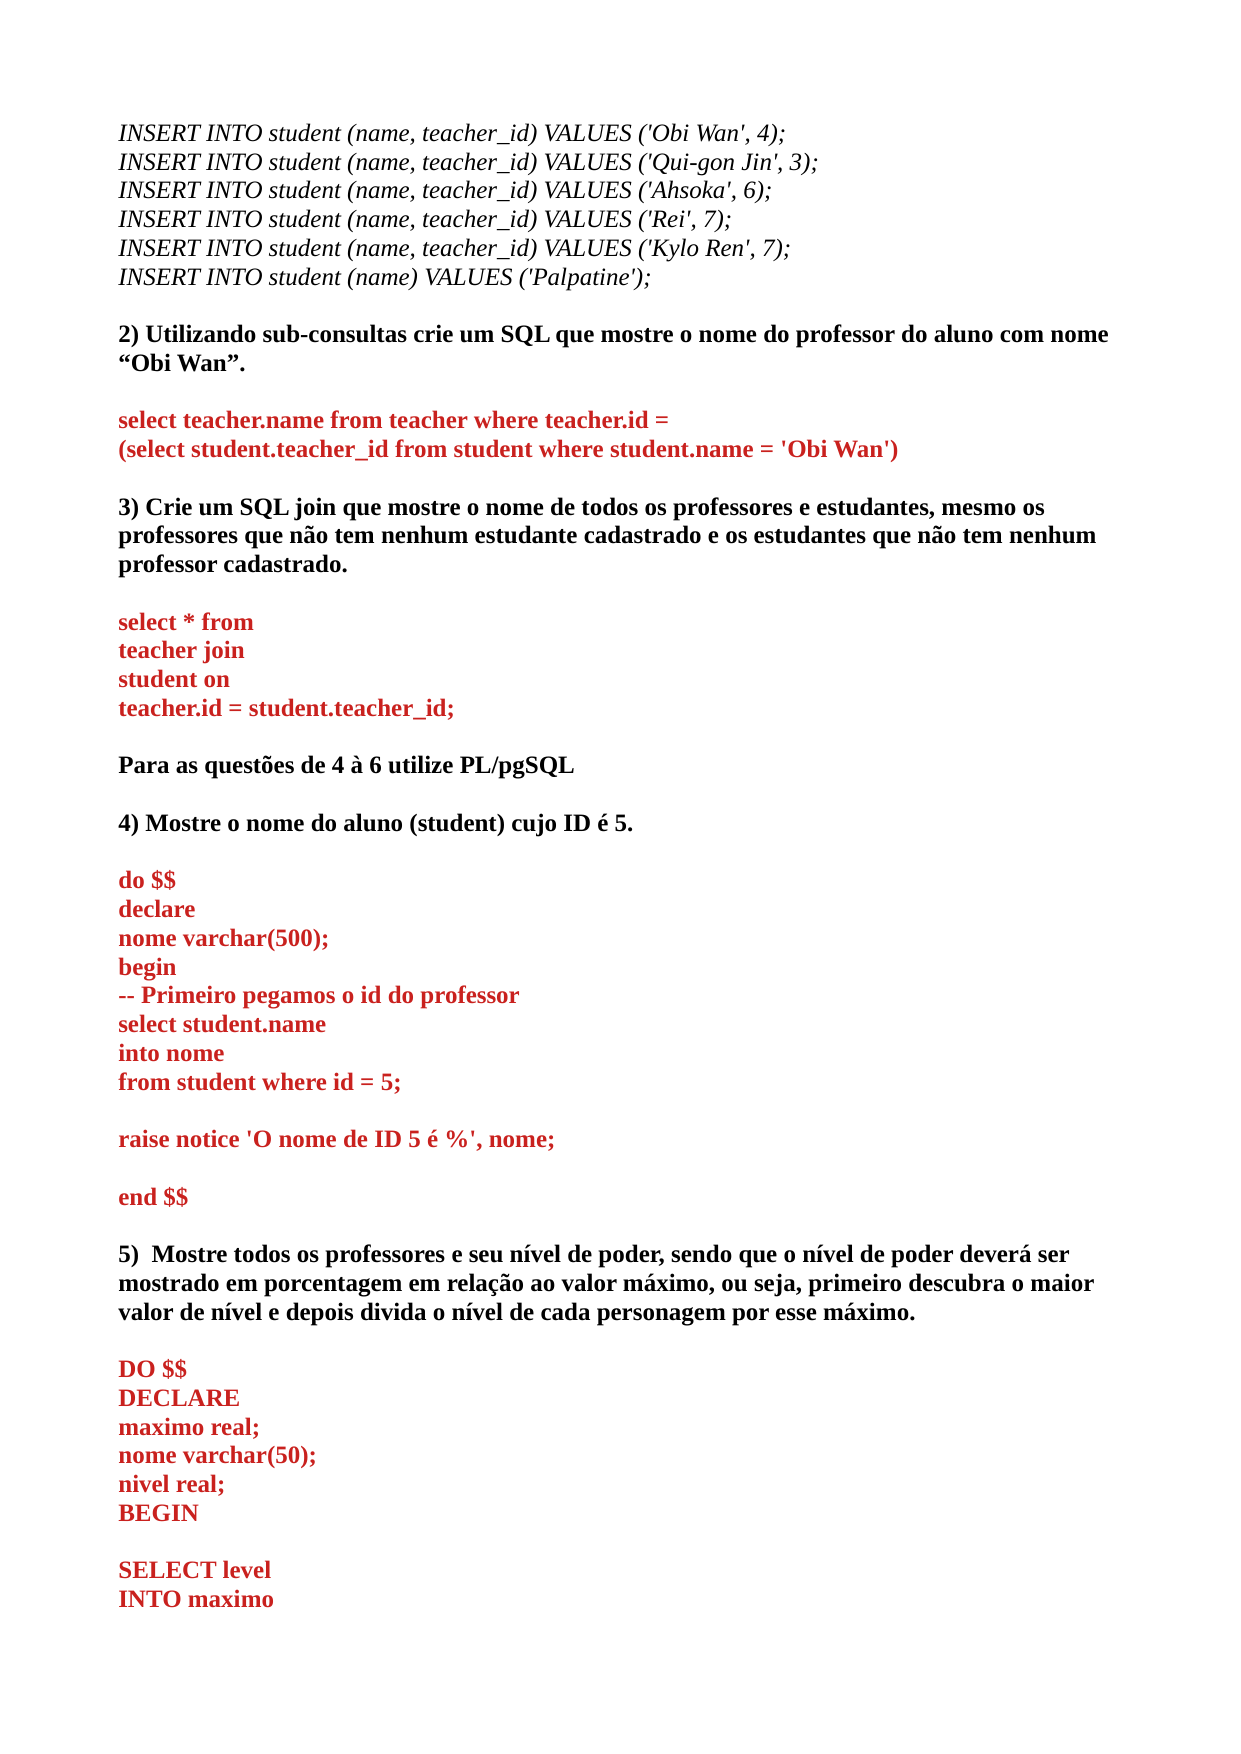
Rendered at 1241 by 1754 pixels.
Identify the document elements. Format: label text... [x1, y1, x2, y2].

text do $$ [118, 866, 1122, 894]
text Para as questões de 4 à 6 utilize PL/pgSQL [118, 751, 1122, 779]
text 5) Mostre todos os professores e seu nível de poder, sendo que o nível de poder deverá ser mostrado em porcentagem em relação ao valor máximo, ou seja, primeiro descubra o maior valor de nível e depois divida o nível de cada personagem por esse máximo. [118, 1239, 1122, 1326]
text from student where id = 5; [118, 1067, 1122, 1096]
text INSERT INTO student (name, teacher_id) VALUES ('Rei', 7); [118, 204, 1122, 233]
text DECLARE [118, 1383, 1122, 1412]
text DO $$ [118, 1354, 1122, 1383]
text declare [118, 894, 1122, 923]
text nome varchar(500); [118, 923, 1122, 952]
text BEGIN [118, 1498, 1122, 1527]
text select * from [118, 607, 1122, 636]
text begin [118, 952, 1122, 981]
text into nome [118, 1038, 1122, 1067]
text INSERT INTO student (name, teacher_id) VALUES ('Obi Wan', 4); [118, 118, 1122, 147]
text select student.name [118, 1009, 1122, 1038]
text INSERT INTO student (name, teacher_id) VALUES ('Qui-gon Jin', 3); [118, 147, 1122, 176]
text student on [118, 664, 1122, 693]
text end $$ [118, 1182, 1122, 1211]
text teacher.id = student.teacher_id; [118, 693, 1122, 722]
text maximo real; [118, 1412, 1122, 1441]
text nivel real; [118, 1469, 1122, 1498]
text raise notice 'O nome de ID 5 é %', nome; [118, 1124, 1122, 1153]
text (select student.teacher_id from student where student.name = 'Obi Wan') [118, 434, 1122, 463]
text select teacher.name from teacher where teacher.id = [118, 406, 1122, 434]
text -- Primeiro pegamos o id do professor [118, 981, 1122, 1009]
text SELECT level [118, 1556, 1122, 1584]
text INTO maximo [118, 1584, 1122, 1613]
text teacher join [118, 636, 1122, 664]
text INSERT INTO student (name, teacher_id) VALUES ('Kylo Ren', 7); [118, 233, 1122, 262]
text 3) Crie um SQL join que mostre o nome de todos os professores e estudantes, mesmo os professores que não tem nenhum estudante cadastrado e os estudantes que não tem nenhum professor cadastrado. [118, 492, 1122, 578]
text 4) Mostre o nome do aluno (student) cujo ID é 5. [118, 808, 1122, 837]
text nome varchar(50); [118, 1441, 1122, 1469]
text 2) Utilizando sub-consultas crie um SQL que mostre o nome do professor do aluno com nome “Obi Wan”. [118, 319, 1122, 377]
text INSERT INTO student (name) VALUES ('Palpatine'); [118, 262, 1122, 291]
text INSERT INTO student (name, teacher_id) VALUES ('Ahsoka', 6); [118, 176, 1122, 204]
